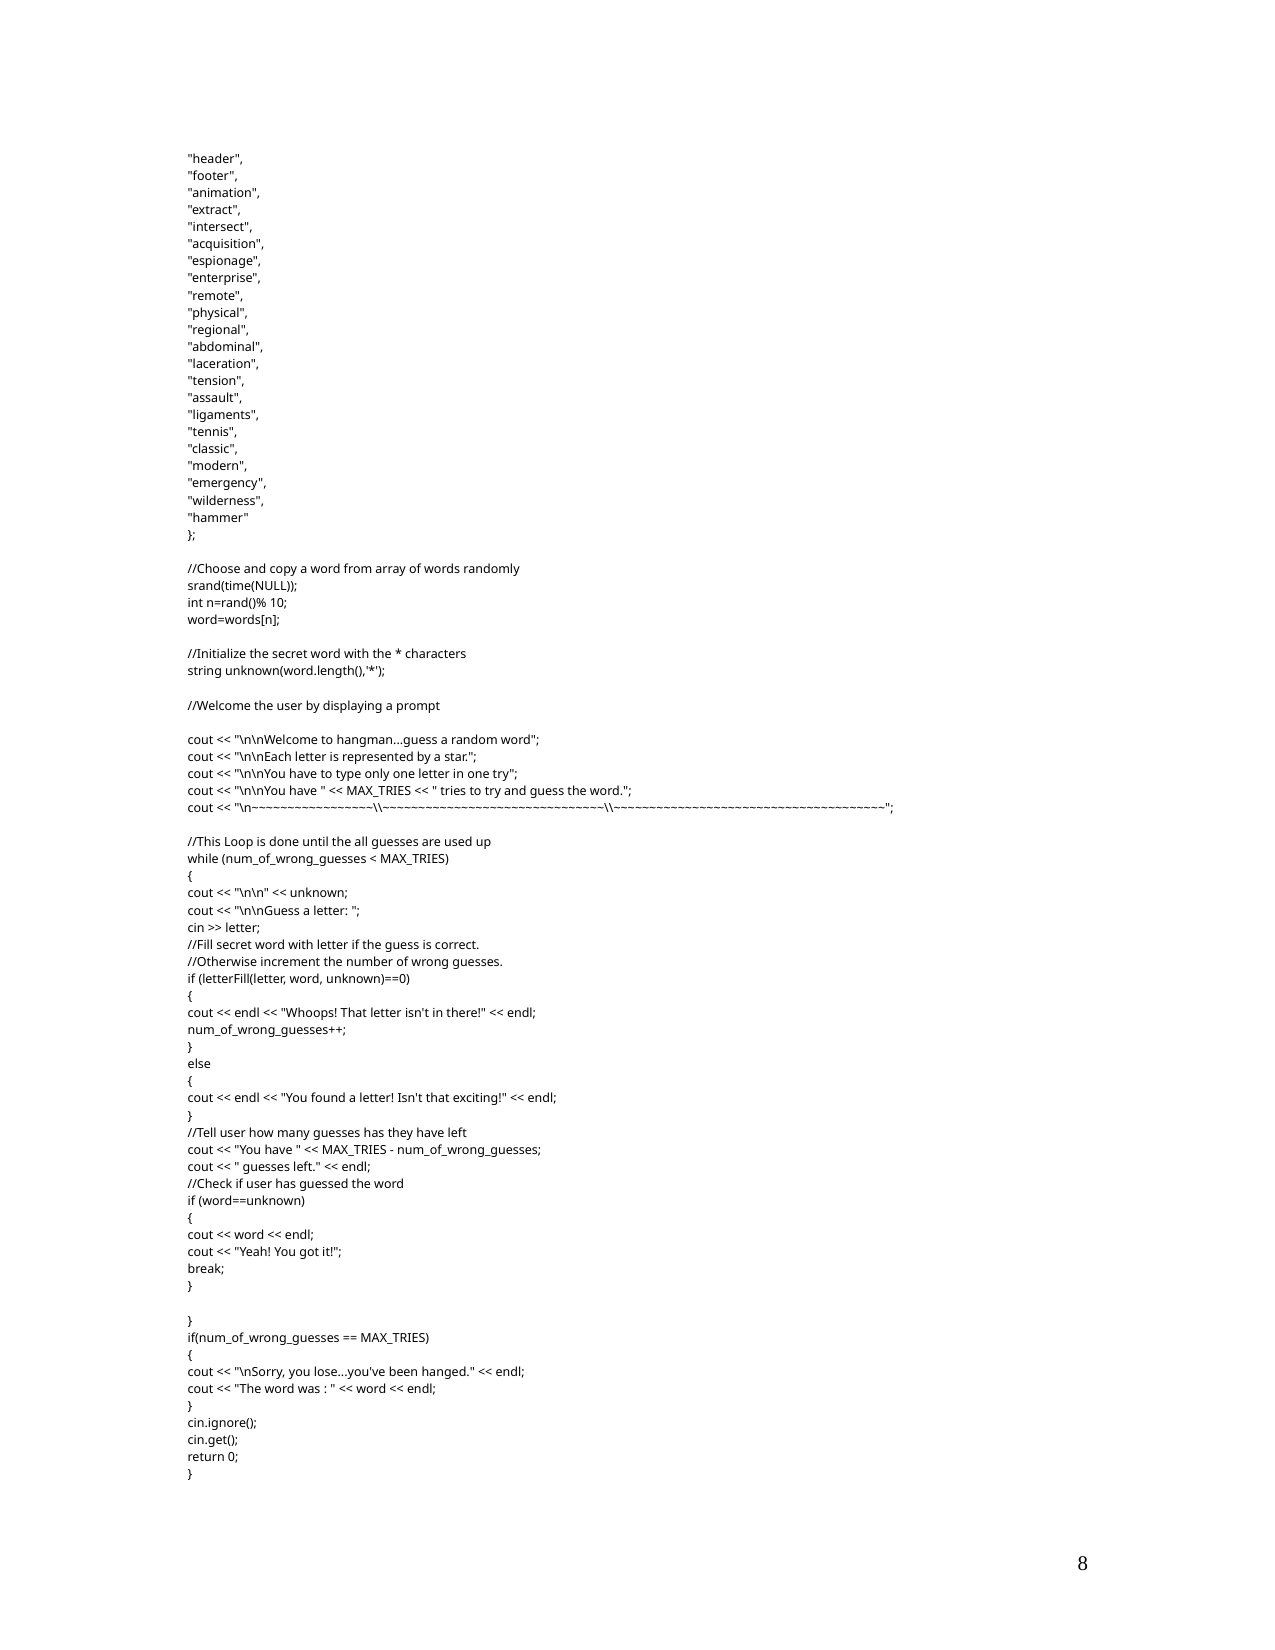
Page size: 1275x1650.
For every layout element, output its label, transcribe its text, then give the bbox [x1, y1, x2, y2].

list "header", [187, 150, 1087, 167]
list "intersect", [187, 218, 1087, 235]
list "extract", [187, 201, 1087, 218]
list { [187, 1072, 1087, 1089]
list "assault", [187, 389, 1087, 406]
list //Welcome the user by displaying a prompt [187, 697, 1087, 714]
list } [187, 1465, 1087, 1482]
list cout << endl << "Whoops! That letter isn't in there!" << endl; [187, 1004, 1087, 1021]
list "modern", [187, 457, 1087, 474]
list while (num_of_wrong_guesses < MAX_TRIES) [187, 850, 1087, 867]
list "regional", [187, 321, 1087, 338]
list //Check if user has guessed the word [187, 1175, 1087, 1192]
list //Otherwise increment the number of wrong guesses. [187, 953, 1087, 970]
list cout << "\n\nGuess a letter: "; [187, 902, 1087, 919]
list { [187, 1209, 1087, 1226]
list break; [187, 1260, 1087, 1277]
list srand(time(NULL)); [187, 577, 1087, 594]
list //Tell user how many guesses has they have left [187, 1124, 1087, 1141]
list "tennis", [187, 423, 1087, 440]
list cout << endl << "You found a letter! Isn't that exciting!" << endl; [187, 1089, 1087, 1107]
list //Fill secret word with letter if the guess is correct. [187, 936, 1087, 953]
list "abdominal", [187, 338, 1087, 355]
list cout << "\n\nYou have " << MAX_TRIES << " tries to try and guess the word."; [187, 782, 1087, 799]
list cout << "\n\n" << unknown; [187, 884, 1087, 902]
list cin >> letter; [187, 919, 1087, 936]
list "animation", [187, 184, 1087, 201]
list "tension", [187, 372, 1087, 389]
list cout << "Yeah! You got it!"; [187, 1243, 1087, 1260]
list "espionage", [187, 252, 1087, 269]
list "physical", [187, 304, 1087, 321]
list "enterprise", [187, 269, 1087, 287]
list string unknown(word.length(),'*'); [187, 662, 1087, 679]
list cout << "\nSorry, you lose...you've been hanged." << endl; [187, 1363, 1087, 1380]
list else [187, 1055, 1087, 1072]
list } [187, 1107, 1087, 1124]
list "ligaments", [187, 406, 1087, 423]
list "wilderness", [187, 492, 1087, 509]
list cout << word << endl; [187, 1226, 1087, 1243]
list cout << "\n\nWelcome to hangman...guess a random word"; [187, 731, 1087, 748]
list "acquisition", [187, 235, 1087, 252]
list cout << "\n\nEach letter is represented by a star."; [187, 748, 1087, 765]
list "laceration", [187, 355, 1087, 372]
list //Choose and copy a word from array of words randomly [187, 560, 1087, 577]
list } [187, 1277, 1087, 1294]
list "footer", [187, 167, 1087, 184]
list return 0; [187, 1448, 1087, 1465]
list { [187, 867, 1087, 884]
list { [187, 987, 1087, 1004]
list //Initialize the secret word with the * characters [187, 645, 1087, 662]
list "emergency", [187, 474, 1087, 492]
list "remote", [187, 287, 1087, 304]
list } [187, 1038, 1087, 1055]
list "hammer" [187, 509, 1087, 526]
list word=words[n]; [187, 611, 1087, 628]
list cout << "\n\nYou have to type only one letter in one try"; [187, 765, 1087, 782]
list { [187, 1346, 1087, 1363]
list int n=rand()% 10; [187, 594, 1087, 611]
list "classic", [187, 440, 1087, 457]
list cout << "You have " << MAX_TRIES - num_of_wrong_guesses; [187, 1141, 1087, 1158]
list if (word==unknown) [187, 1192, 1087, 1209]
list cout << "The word was : " << word << endl; [187, 1380, 1087, 1397]
list cout << "\n~~~~~~~~~~~~~~~~~\\~~~~~~~~~~~~~~~~~~~~~~~~~~~~~~~\\~~~~~~~~~~~~~~~~~~~~~~~~~~~~~~~~~~~~~~"; [187, 799, 1087, 816]
list } [187, 1397, 1087, 1414]
list if (letterFill(letter, word, unknown)==0) [187, 970, 1087, 987]
list cin.get(); [187, 1431, 1087, 1448]
list num_of_wrong_guesses++; [187, 1021, 1087, 1038]
list if(num_of_wrong_guesses == MAX_TRIES) [187, 1329, 1087, 1346]
list } [187, 1312, 1087, 1329]
list }; [187, 526, 1087, 543]
list cin.ignore(); [187, 1414, 1087, 1431]
list //This Loop is done until the all guesses are used up [187, 833, 1087, 850]
list cout << " guesses left." << endl; [187, 1158, 1087, 1175]
